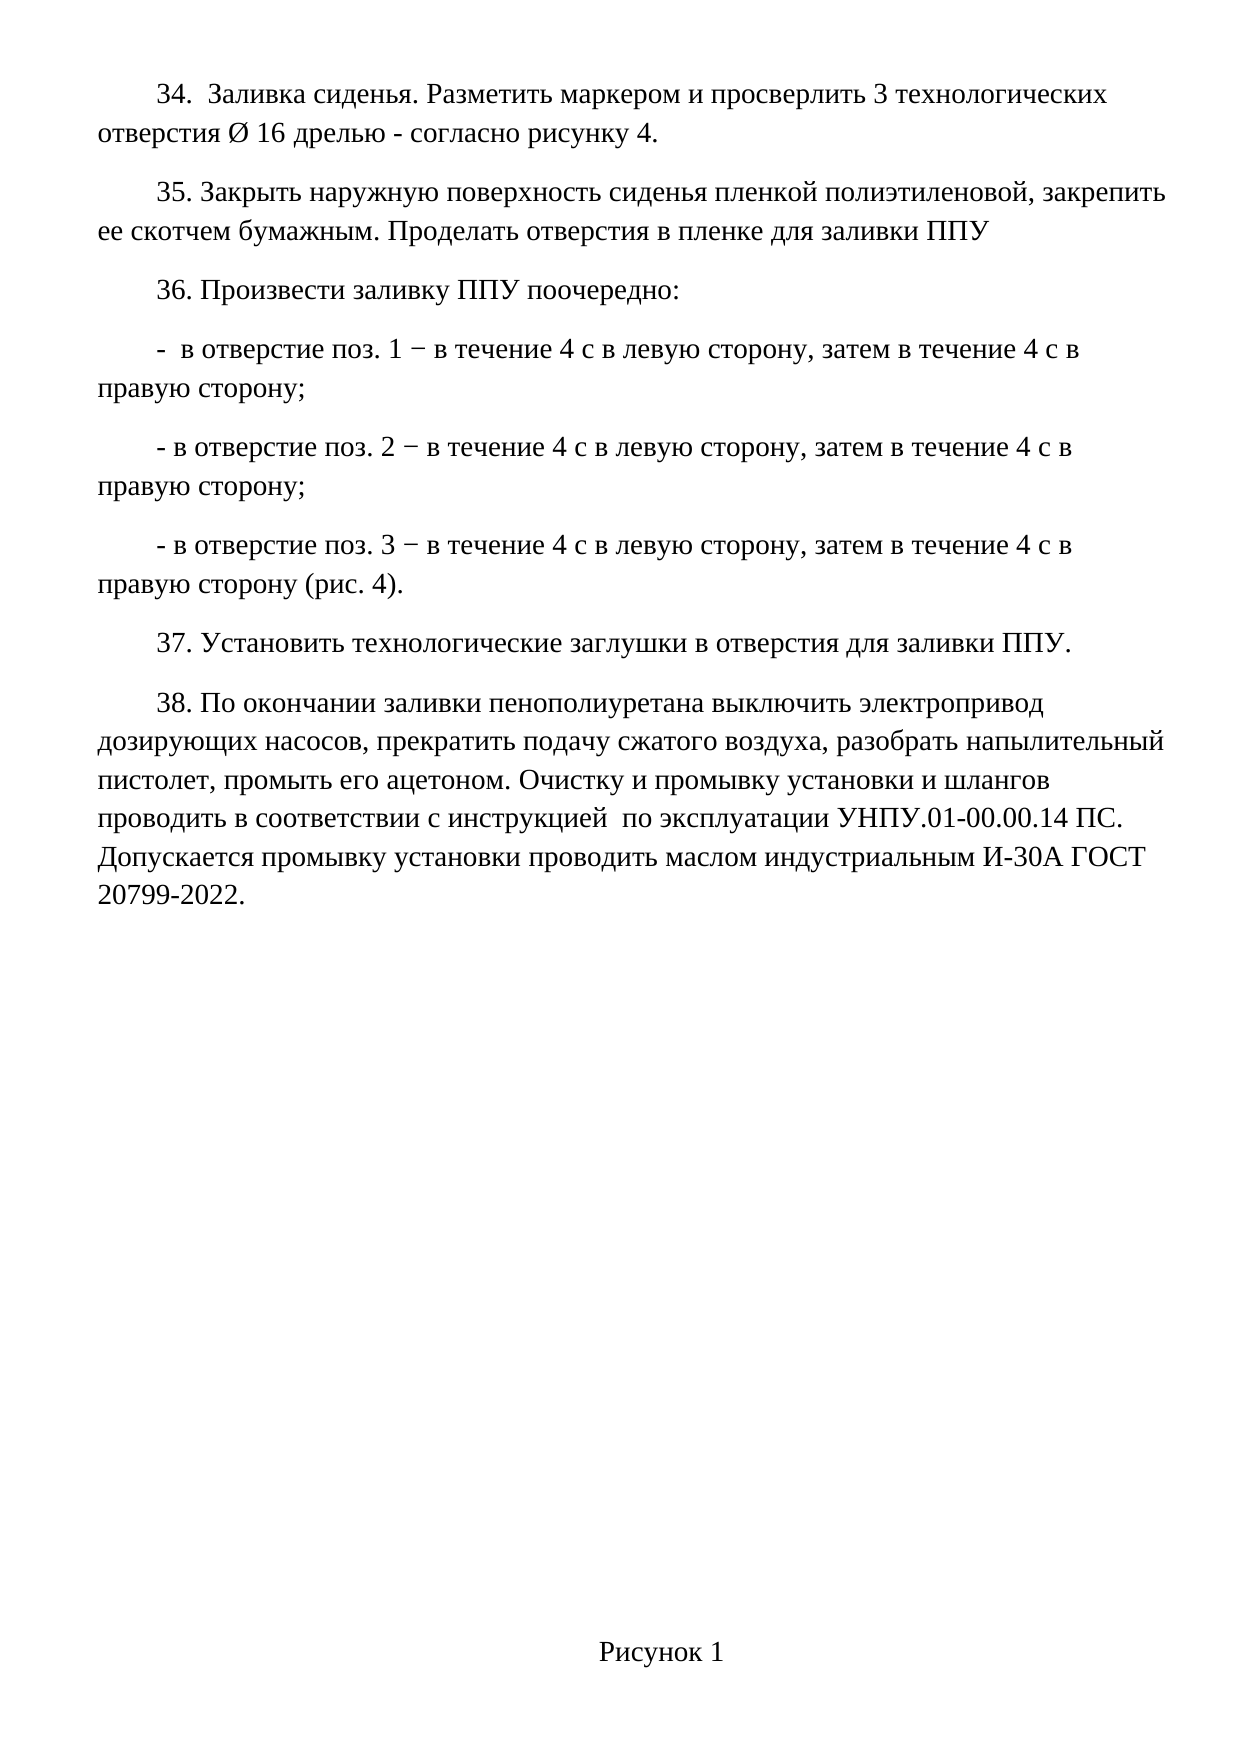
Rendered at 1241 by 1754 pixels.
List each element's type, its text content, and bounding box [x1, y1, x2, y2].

text 38. По окончании заливки пенополиуретана выключить электропривод дозирующих насосов, прекратить подачу сжатого воздуха, разобрать напылительный пистолет, промыть его ацетоном. Очистку и промывку установки и шлангов проводить в соответствии с инструкцией по эксплуатации УНПУ.01-00.00.14 ПС. Допускается промывку установки проводить маслом индустриальным И-30А ГОСТ 20799-2022. [97, 685, 1167, 911]
text - в отверстие поз. 2 − в течение 4 с в левую сторону, затем в течение 4 с в правую сторону; [97, 429, 1167, 502]
text - в отверстие поз. 1 − в течение 4 с в левую сторону, затем в течение 4 с в правую сторону; [97, 332, 1167, 404]
text 34. Заливка сиденья. Разметить маркером и просверлить 3 технологических отверстия Ø 16 дрелью - согласно рисунку 4. [97, 76, 1167, 148]
text Рисунок 1 [97, 1634, 1167, 1668]
text 36. Произвести заливку ППУ поочередно: [97, 272, 1167, 306]
text - в отверстие поз. 3 − в течение 4 с в левую сторону, затем в течение 4 с в правую сторону (рис. 4). [97, 527, 1167, 599]
text 37. Установить технологические заглушки в отверстия для заливки ППУ. [97, 625, 1167, 659]
text 35. Закрыть наружную поверхность сиденья пленкой полиэтиленовой, закрепить ее скотчем бумажным. Проделать отверстия в пленке для заливки ППУ [97, 174, 1167, 246]
